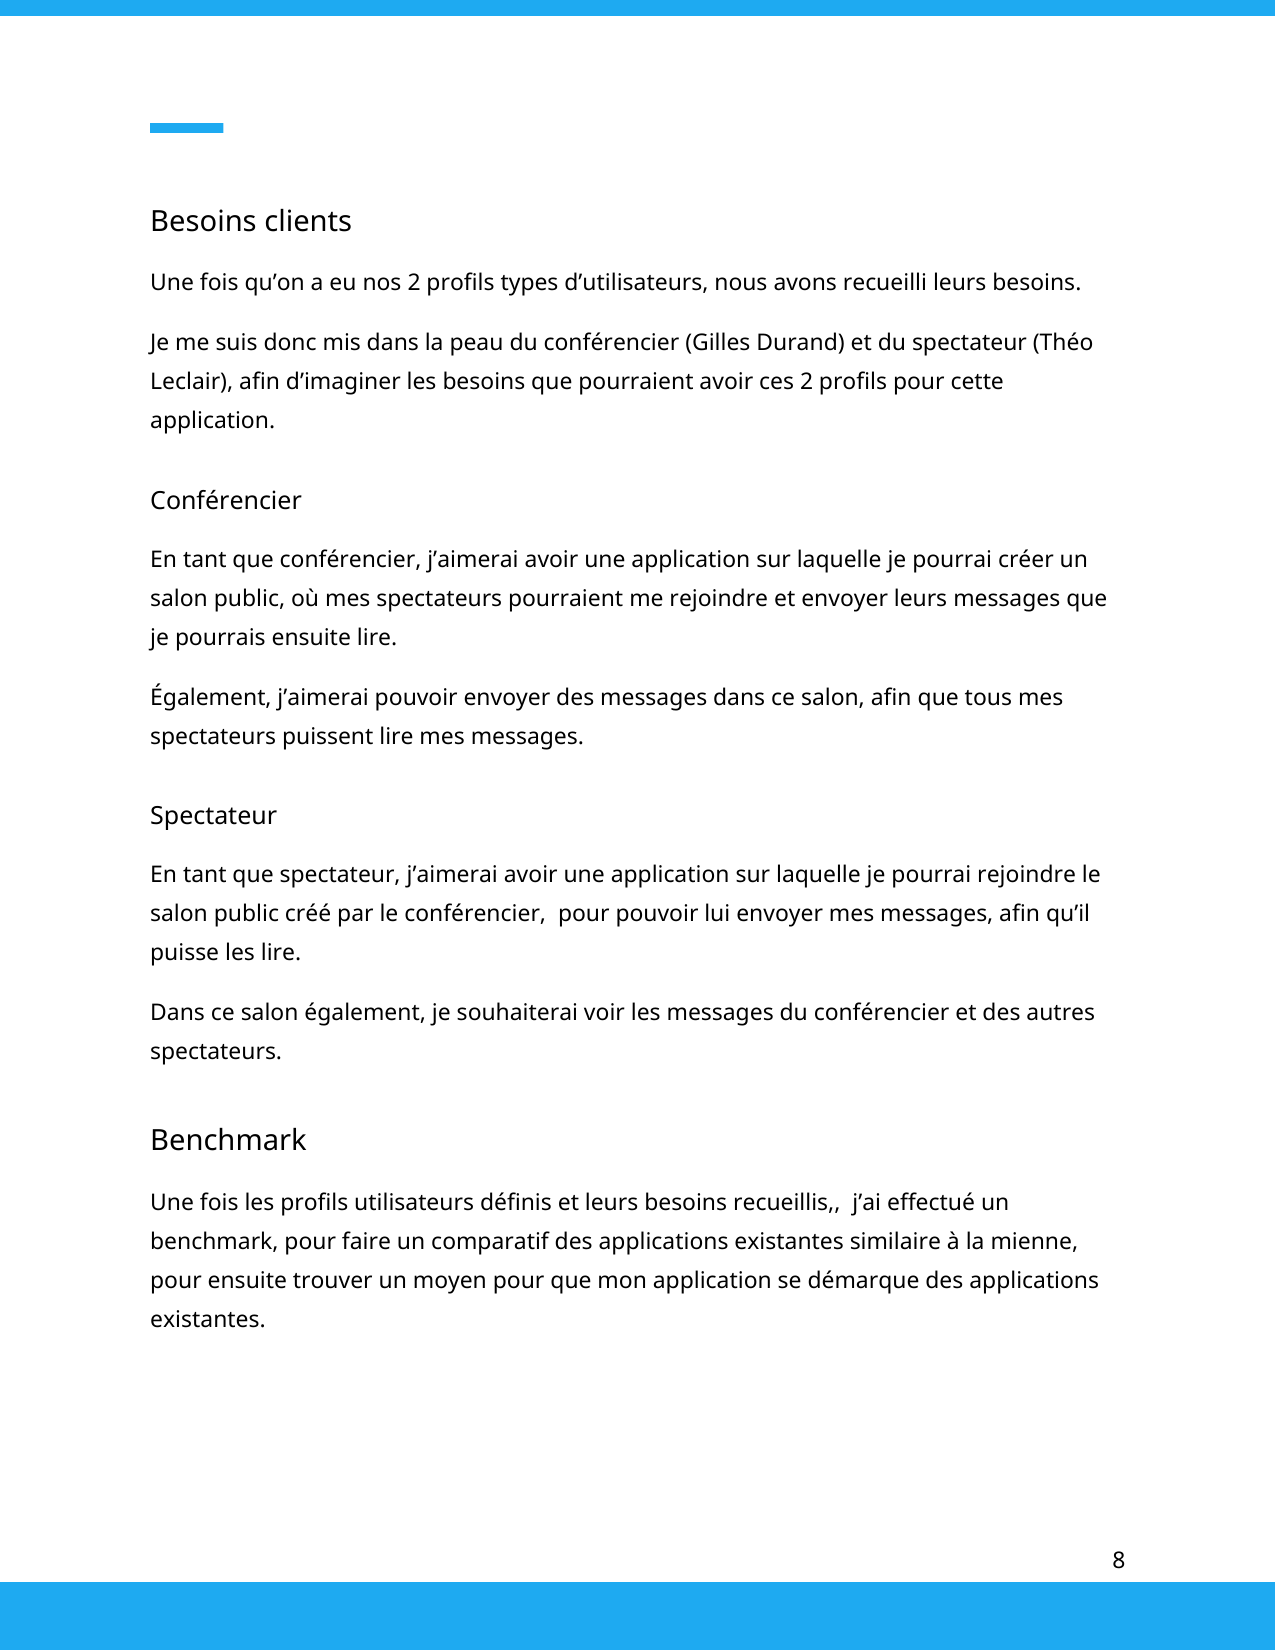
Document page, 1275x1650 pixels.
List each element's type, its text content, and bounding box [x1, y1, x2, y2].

text Une fois les profils utilisateurs définis et leurs besoins recueillis,, j’ai effectué un benchmark, pour faire un comparatif des applications existantes similaire à la mienne, pour ensuite trouver un moyen pour que mon application se démarque des applications existantes. [150, 1186, 1125, 1334]
text Je me suis donc mis dans la peau du conférencier (Gilles Durand) et du spectateur (Théo Leclair), afin d’imaginer les besoins que pourraient avoir ces 2 profils pour cette application. [150, 326, 1125, 436]
text En tant que spectateur, j’aimerai avoir une application sur laquelle je pourrai rejoindre le salon public créé par le conférencier, pour pouvoir lui envoyer mes messages, afin qu’il puisse les lire. [150, 858, 1125, 967]
text Une fois qu’on a eu nos 2 profils types d’utilisateurs, nous avons recueilli leurs besoins. [150, 266, 1125, 298]
subtitle Conférencier [150, 483, 1125, 517]
subtitle Besoins clients [150, 200, 1125, 239]
picture [150, 123, 224, 133]
text Dans ce salon également, je souhaiterai voir les messages du conférencier et des autres spectateurs. [150, 996, 1125, 1066]
subtitle Spectateur [150, 798, 1125, 832]
text En tant que conférencier, j’aimerai avoir une application sur laquelle je pourrai créer un salon public, où mes spectateurs pourraient me rejoindre et envoyer leurs messages que je pourrais ensuite lire. [150, 543, 1125, 652]
picture [0, 0, 1275, 16]
subtitle Benchmark [150, 1120, 1125, 1159]
picture [0, 1582, 1275, 1650]
text Également, j’aimerai pouvoir envoyer des messages dans ce salon, afin que tous mes spectateurs puissent lire mes messages. [150, 681, 1125, 751]
